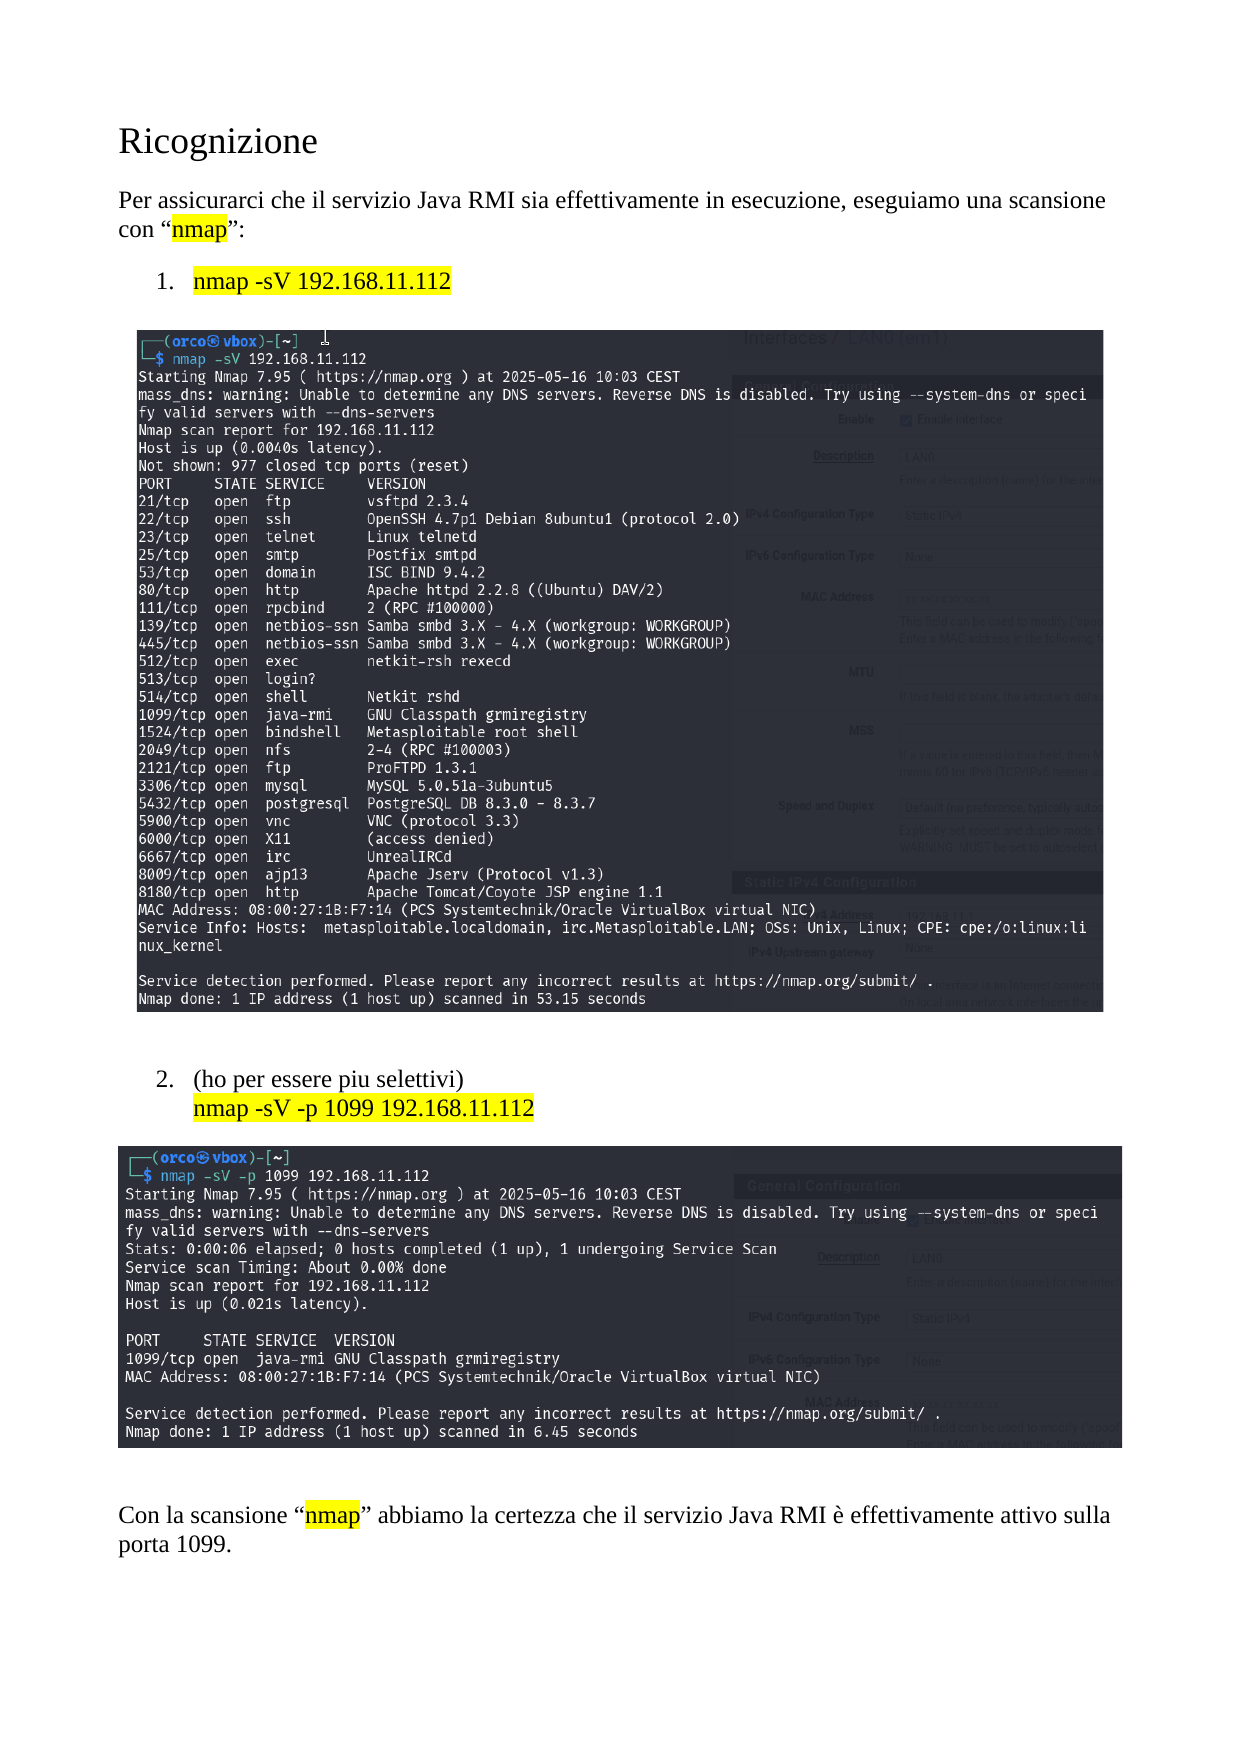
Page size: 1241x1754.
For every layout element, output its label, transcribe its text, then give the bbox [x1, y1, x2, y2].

text Per assicurarci che il servizio Java RMI sia effettivamente in esecuzione, eseguiamo una scansione con “nmap”: [118, 185, 1122, 242]
picture [118, 1146, 1123, 1448]
list (ho per essere piu selettivi) nmap -sV -p 1099 192.168.11.112 [156, 1064, 1122, 1122]
picture [136, 330, 1104, 1012]
text Con la scansione “nmap” abbiamo la certezza che il servizio Java RMI è effettivamente attivo sulla porta 1099. [118, 1500, 1122, 1558]
text Ricognizione [118, 118, 1122, 161]
list nmap -sV 192.168.11.112 [156, 266, 1122, 295]
